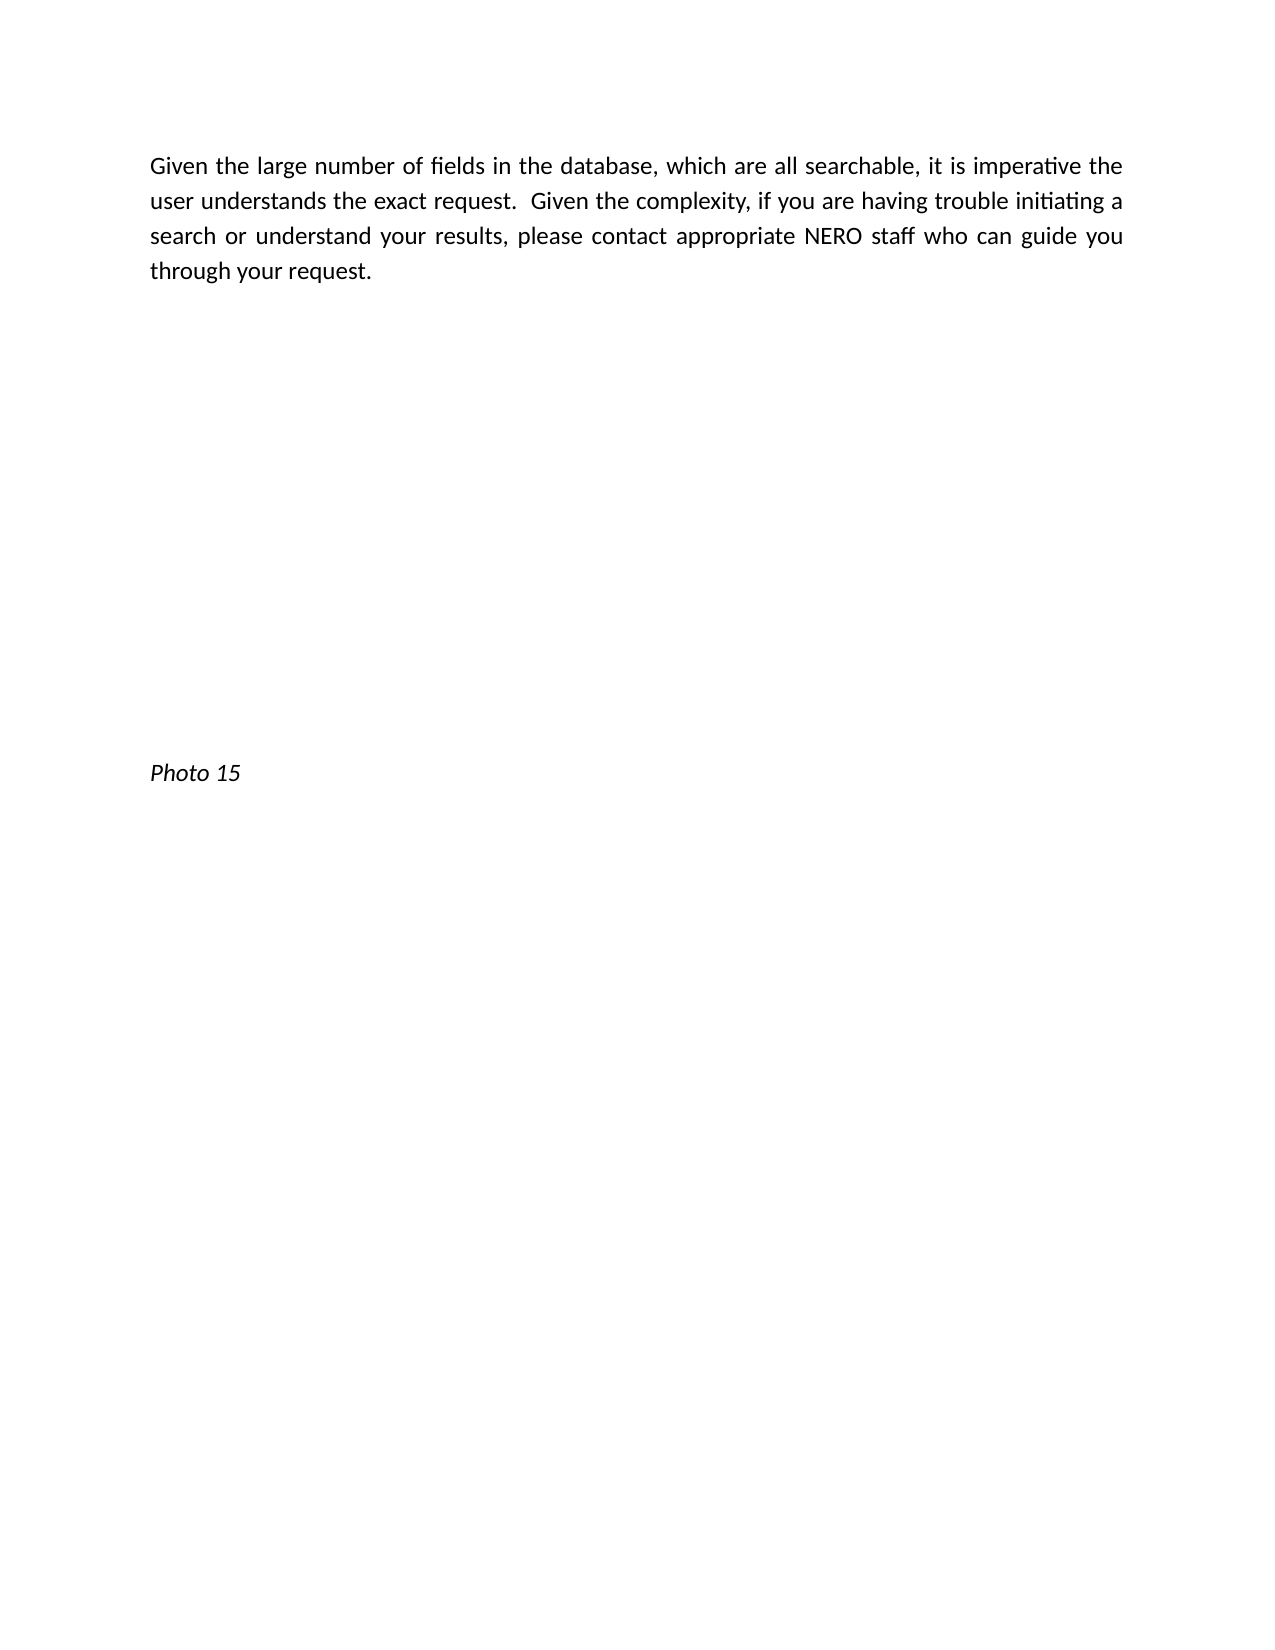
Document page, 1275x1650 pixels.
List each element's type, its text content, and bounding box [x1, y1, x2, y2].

text Given the large number of fields in the database, which are all searchable, it is imperative the user understands the exact request. Given the complexity, if you are having trouble initiating a search or understand your results, please contact appropriate NERO staff who can guide you through your request. [150, 150, 1125, 286]
text Photo 15 [150, 757, 1125, 788]
